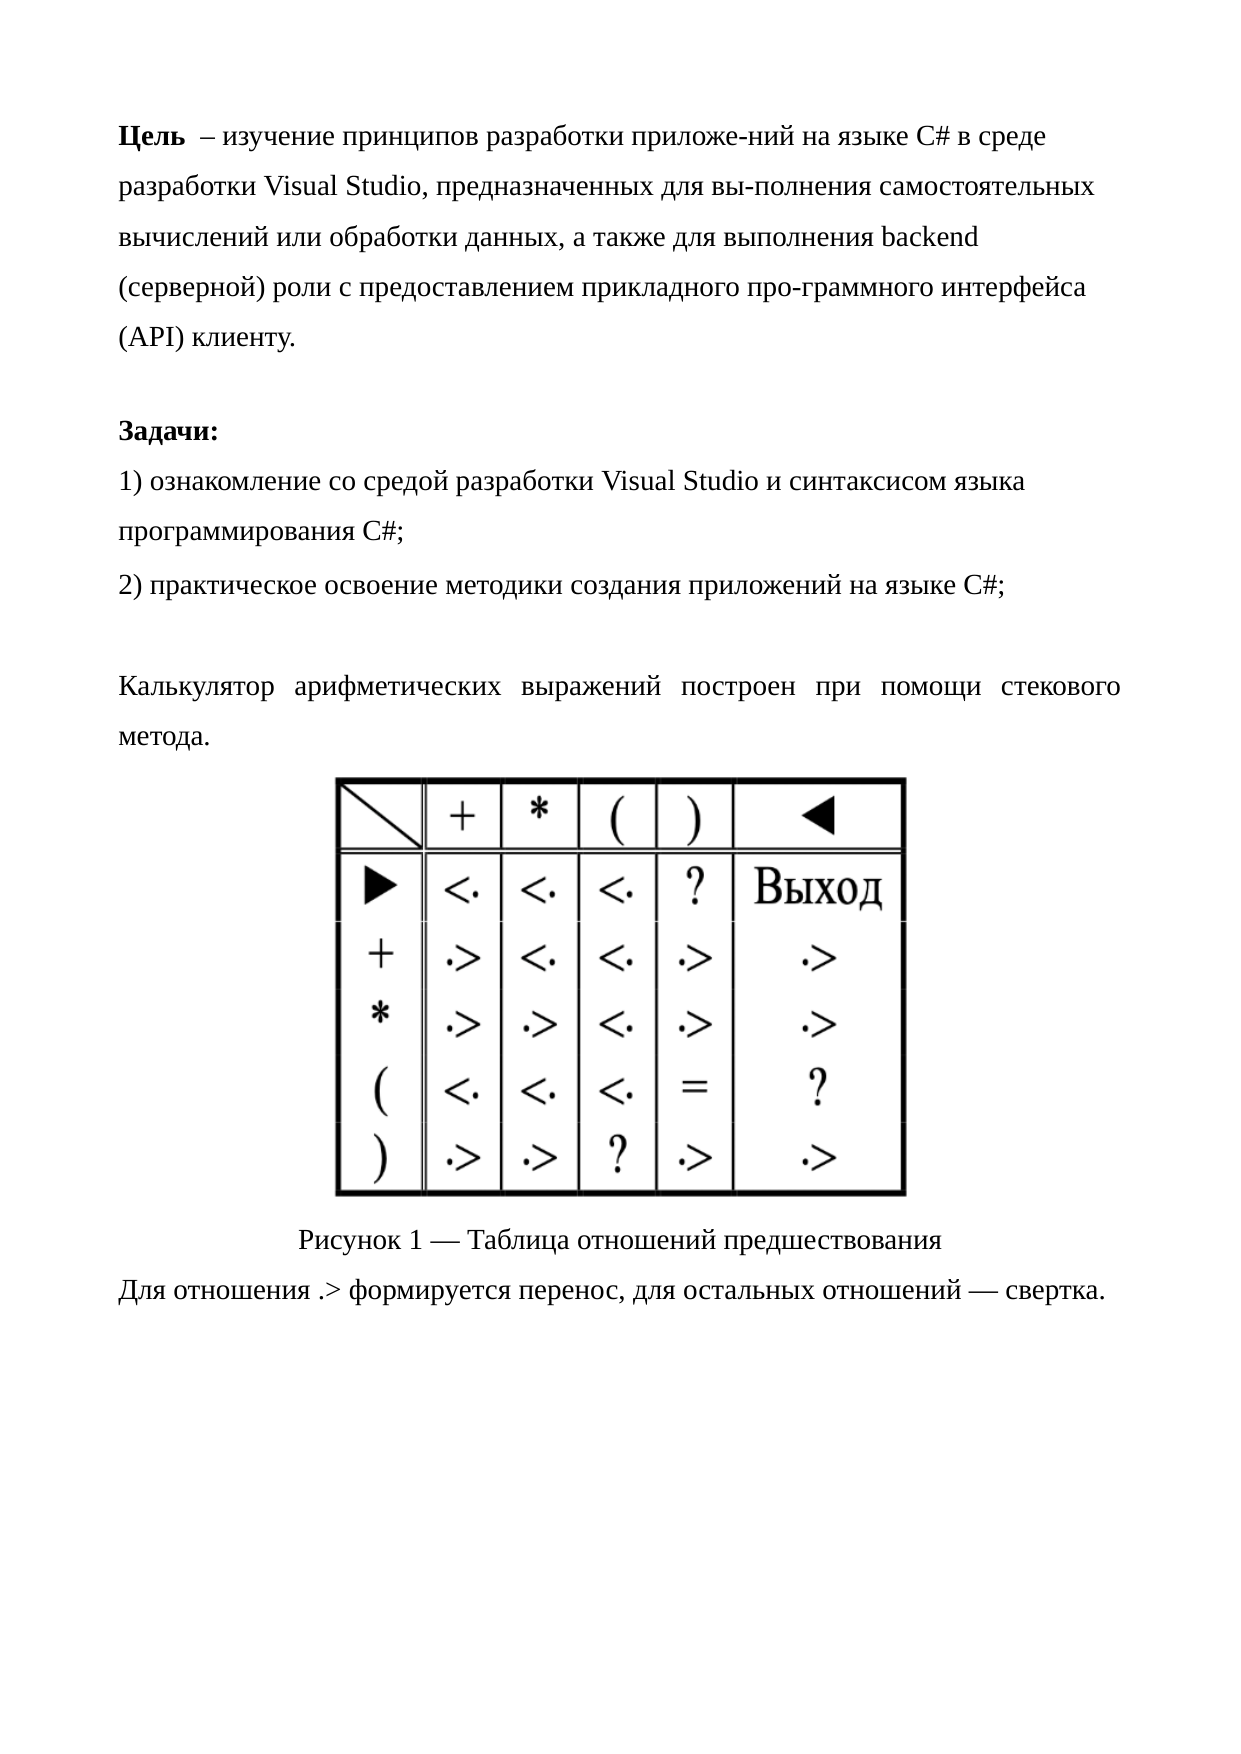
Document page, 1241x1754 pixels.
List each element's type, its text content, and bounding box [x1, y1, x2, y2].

text 2) практическое освоение методики создания приложений на языке C#; [118, 567, 1122, 601]
text Задачи: [118, 413, 1122, 446]
picture [324, 768, 916, 1206]
text Рисунок 1 — Таблица отношений предшествования [118, 1222, 1122, 1256]
text 1) ознакомление со средой разработки Visual Studio и синтаксисом языка программирования C#; [118, 463, 1122, 547]
text Калькулятор арифметических выражений построен при помощи стекового метода. [118, 668, 1122, 752]
text Для отношения .> формируется перенос, для остальных отношений — свертка. [118, 1272, 1122, 1306]
text Цель – изучение принципов разработки приложе-ний на языке C# в среде разработки Visual Studio, предназначенных для вы-полнения самостоятельных вычислений или обработки данных, а также для выполнения backend (серверной) роли с предоставлением прикладного про-граммного интерфейса (API) клиенту. [118, 118, 1122, 353]
